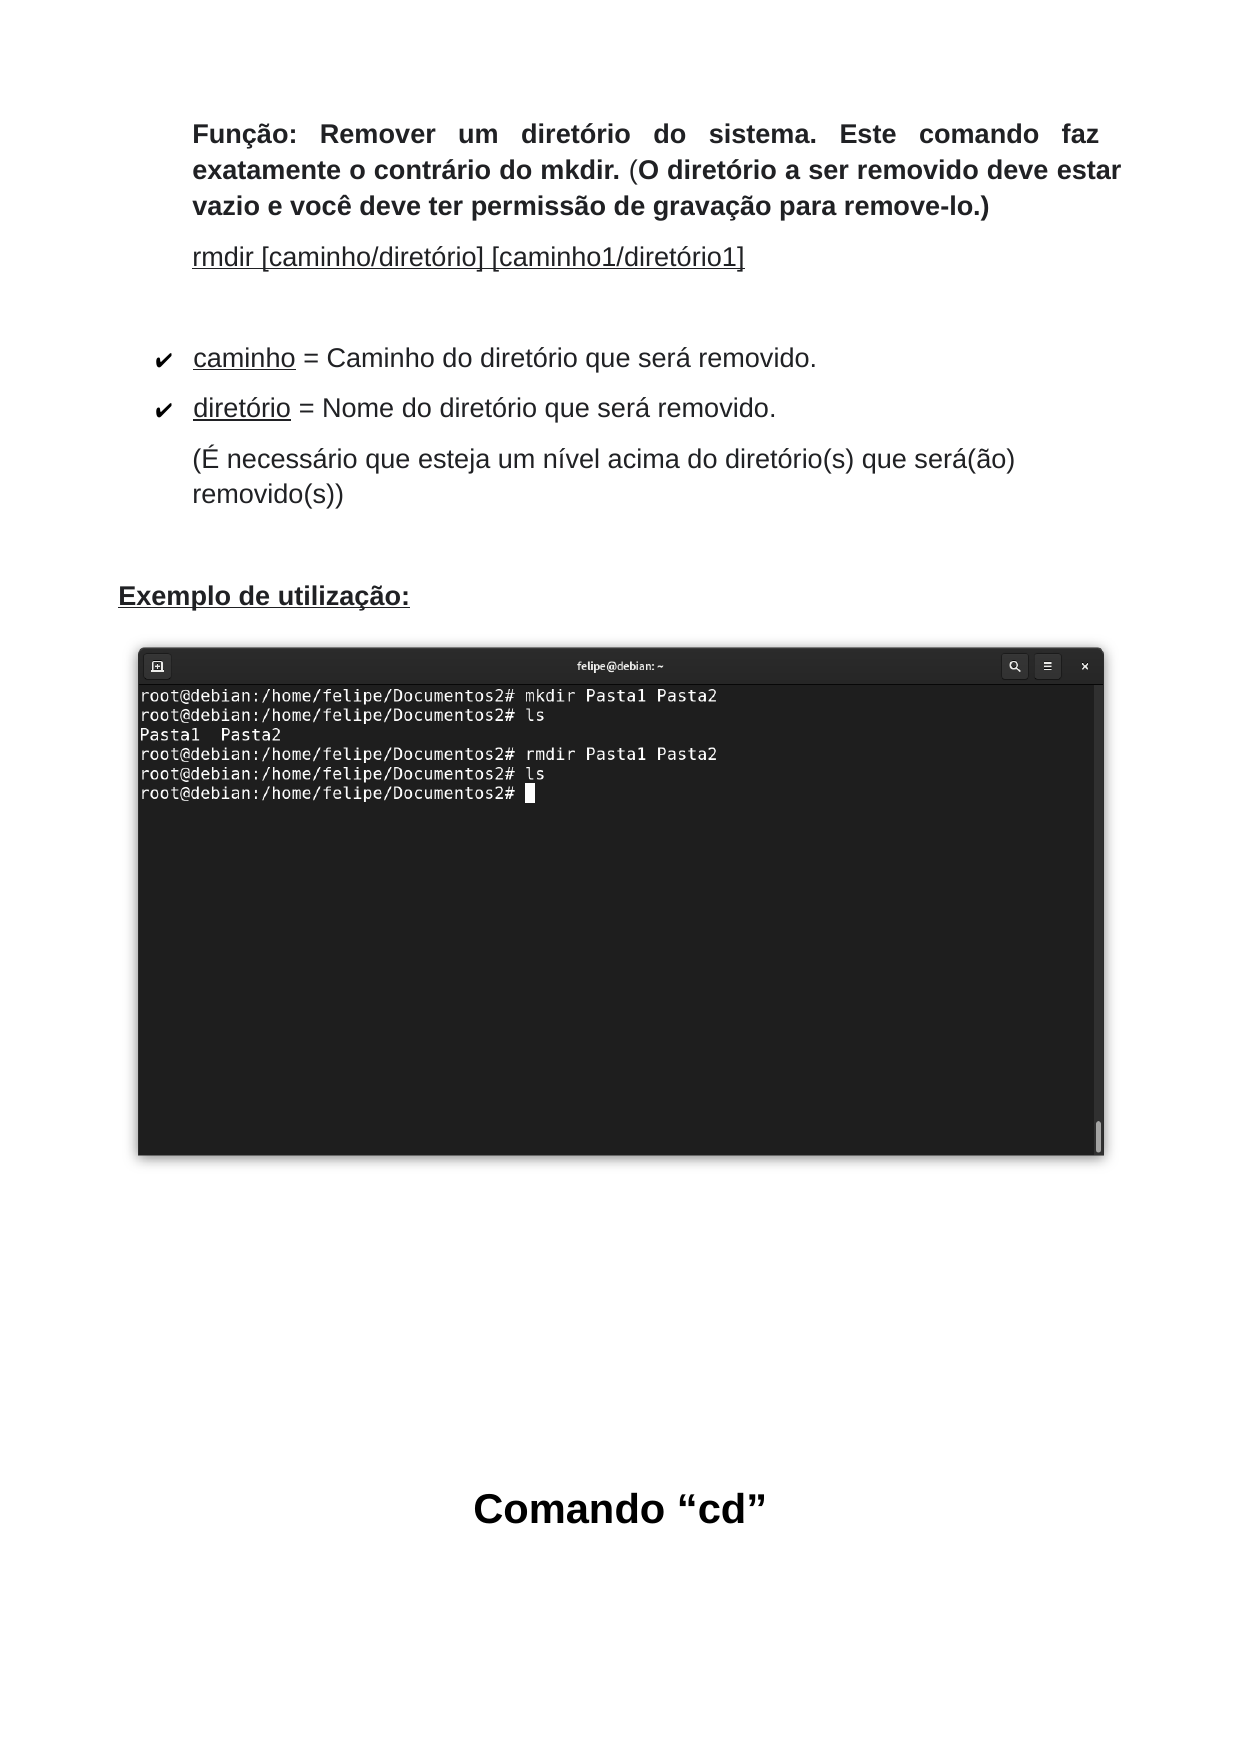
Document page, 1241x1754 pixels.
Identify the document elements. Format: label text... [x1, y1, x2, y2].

text Comando “cd” [118, 1484, 1122, 1532]
text Função: Remover um diretório do sistema. Este comando faz exatamente o contrário do mkdir. (O diretório a ser removido deve estar vazio e você deve ter permissão de gravação para remove-lo.) [118, 118, 1122, 221]
text (É necessário que esteja um nível acima do diretório(s) que será(ão) removido(s)) [118, 443, 1122, 510]
text rmdir [caminho/diretório] [caminho1/diretório1] [118, 241, 1122, 272]
picture [118, 630, 1123, 1177]
text Exemplo de utilização: [118, 579, 1122, 611]
list diretório = Nome do diretório que será removido. [156, 392, 1122, 423]
list caminho = Caminho do diretório que será removido. [156, 342, 1122, 373]
